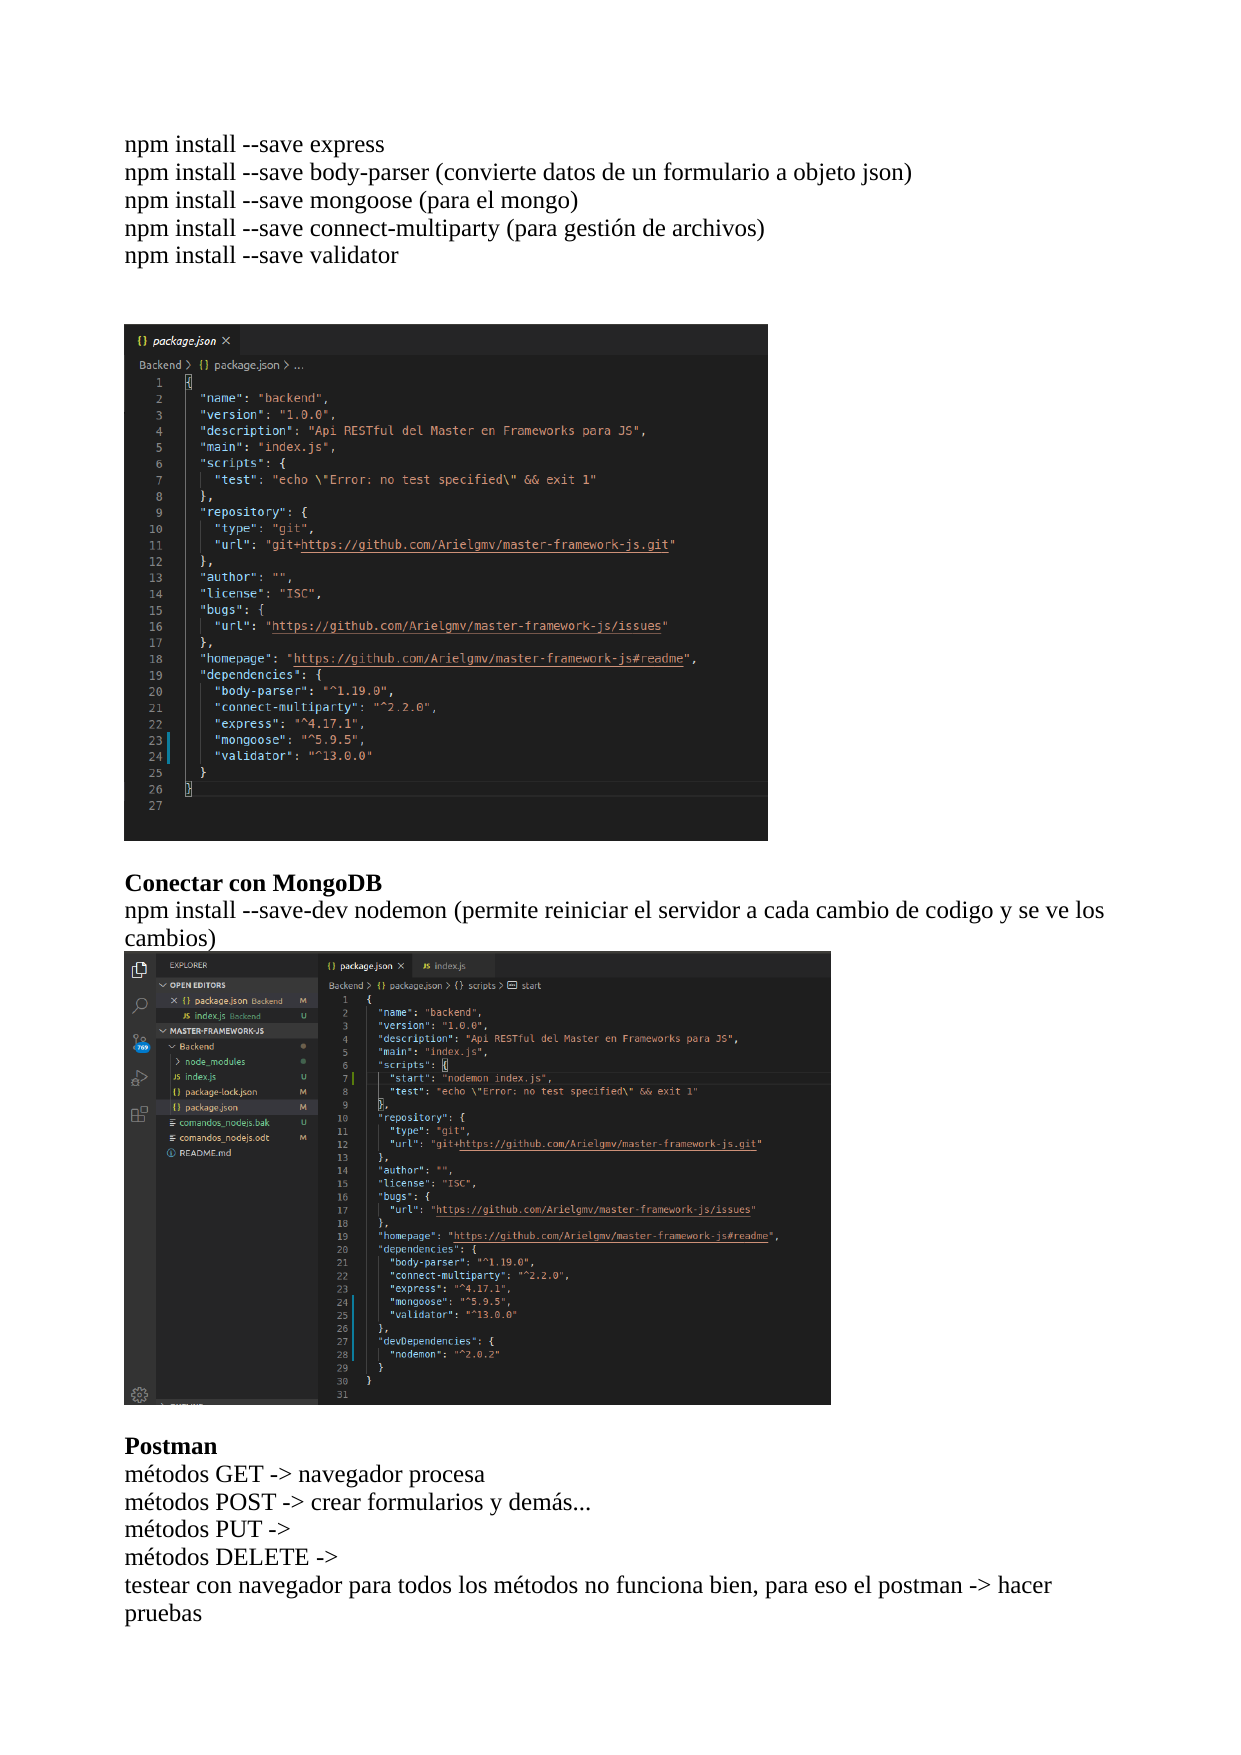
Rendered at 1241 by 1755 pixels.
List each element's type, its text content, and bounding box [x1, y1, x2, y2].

text métodos GET -> navegador procesa [118, 1460, 1123, 1488]
text métodos POST -> crear formularios y demás... [118, 1488, 1123, 1516]
text npm install --save validator [118, 241, 1123, 269]
text npm install --save mongoose (para el mongo) [118, 186, 1123, 214]
text npm install --save express [118, 124, 1123, 158]
text métodos PUT -> [118, 1516, 1123, 1543]
picture [124, 324, 768, 841]
picture [124, 951, 831, 1405]
text testear con navegador para todos los métodos no funciona bien, para eso el postman -> hacer pruebas [118, 1571, 1123, 1633]
text npm install --save body-parser (convierte datos de un formulario a objeto json) [118, 158, 1123, 186]
text npm install --save connect-multiparty (para gestión de archivos) [118, 214, 1123, 241]
text Postman [118, 1432, 1123, 1460]
text métodos DELETE -> [118, 1543, 1123, 1571]
text Conectar con MongoDB [118, 869, 1123, 896]
text npm install --save-dev nodemon (permite reiniciar el servidor a cada cambio de codigo y se ve los cambios) [118, 896, 1123, 952]
